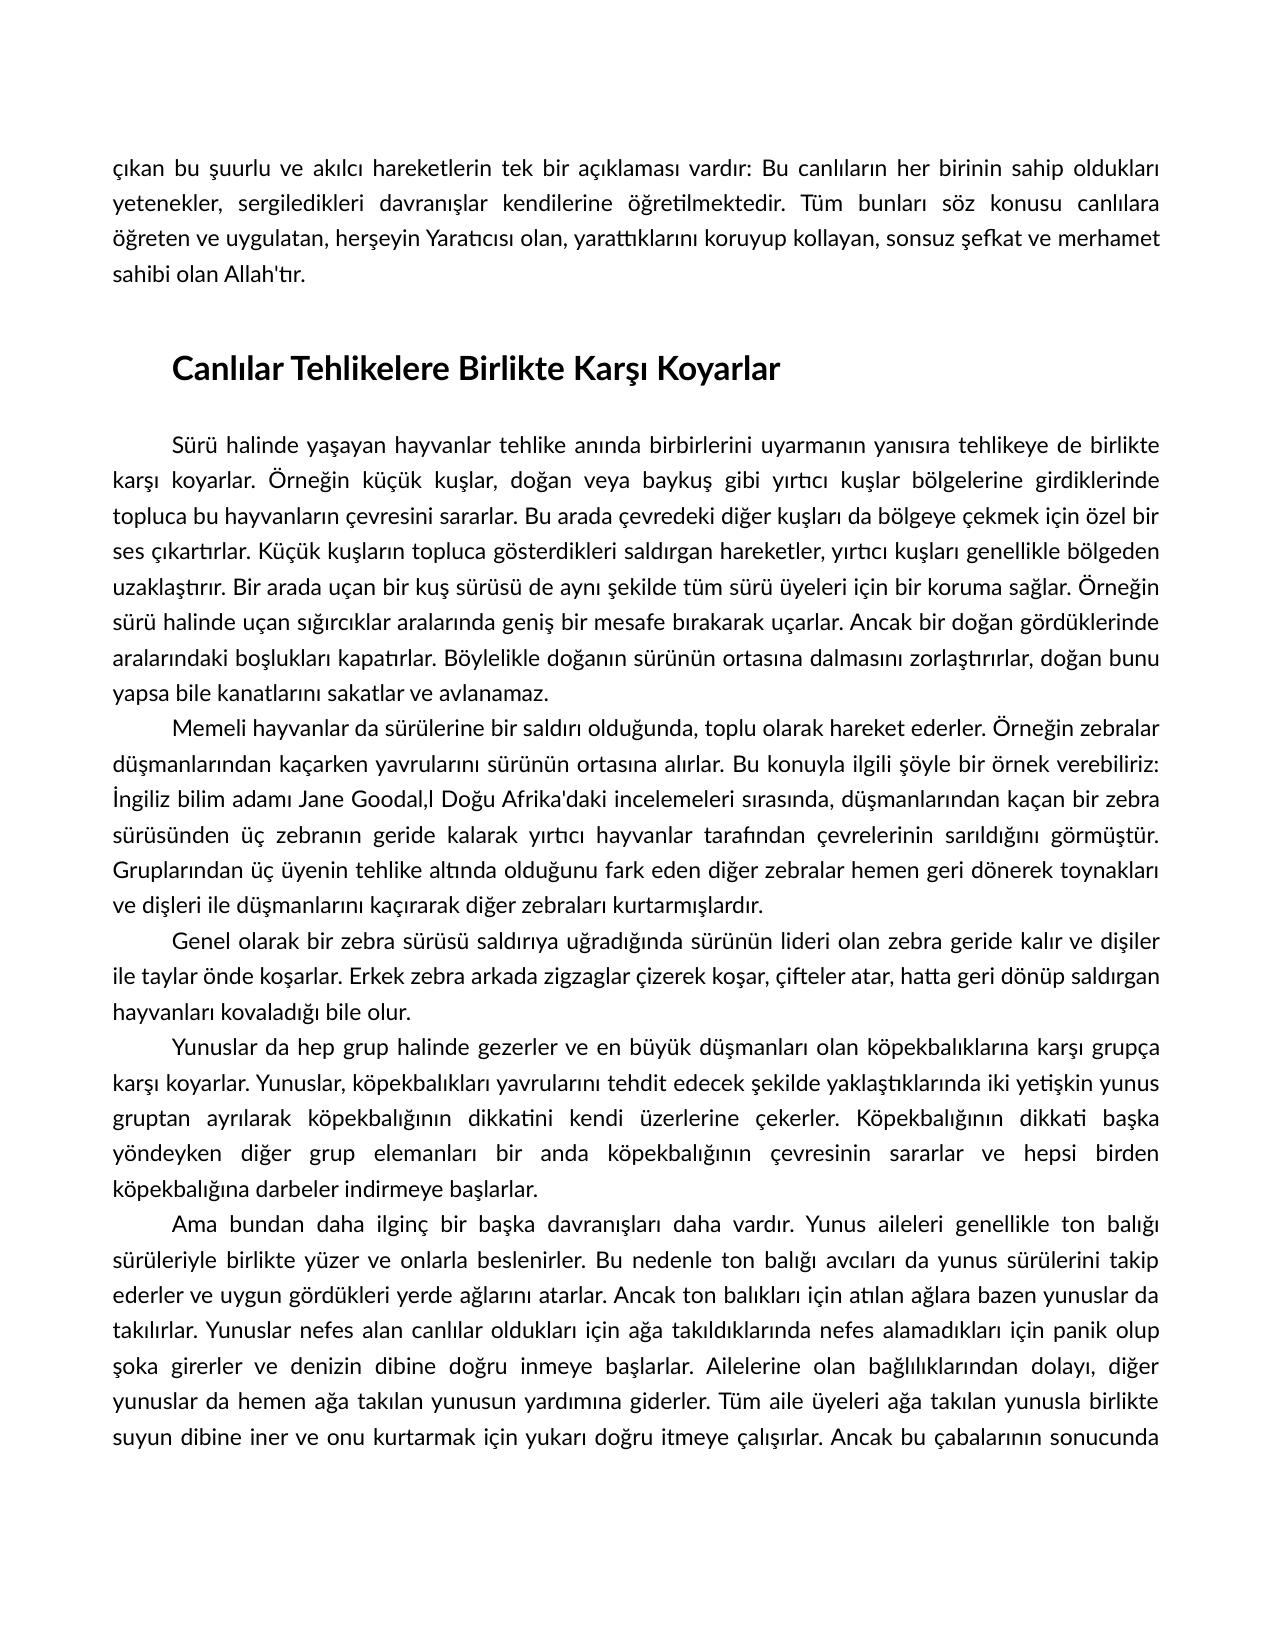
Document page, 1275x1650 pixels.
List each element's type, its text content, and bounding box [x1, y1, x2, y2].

text çıkan bu şuurlu ve akılcı hareketlerin tek bir açıklaması vardır: Bu canlıların her birinin sahip oldukları yetenekler, sergiledikleri davranışlar kendilerine öğretilmektedir. Tüm bunları söz konusu canlılara öğreten ve uygulatan, herşeyin Yaratıcısı olan, yarattıklarını koruyup kollayan, sonsuz şefkat ve merhamet sahibi olan Allah'tır. [112, 148, 1161, 289]
text Memeli hayvanlar da sürülerine bir saldırı olduğunda, toplu olarak hareket ederler. Örneğin zebralar düşmanlarından kaçarken yavrularını sürünün ortasına alırlar. Bu konuyla ilgili şöyle bir örnek verebiliriz: İngiliz bilim adamı Jane Goodal,l Doğu Afrika'daki incelemeleri sırasında, düşmanlarından kaçan bir zebra sürüsünden üç zebranın geride kalarak yırtıcı hayvanlar tarafından çevrelerinin sarıldığını görmüştür. Gruplarından üç üyenin tehlike altında olduğunu fark eden diğer zebralar hemen geri dönerek toynakları ve dişleri ile düşmanlarını kaçırarak diğer zebraları kurtarmışlardır. [112, 708, 1161, 921]
text Yunuslar da hep grup halinde gezerler ve en büyük düşmanları olan köpekbalıklarına karşı grupça karşı koyarlar. Yunuslar, köpekbalıkları yavrularını tehdit edecek şekilde yaklaştıklarında iki yetişkin yunus gruptan ayrılarak köpekbalığının dikkatini kendi üzerlerine çekerler. Köpekbalığının dikkati başka yöndeyken diğer grup elemanları bir anda köpekbalığının çevresinin sararlar ve hepsi birden köpekbalığına darbeler indirmeye başlarlar. [112, 1027, 1161, 1204]
text Canlılar Tehlikelere Birlikte Karşı Koyarlar [112, 352, 1161, 387]
text Ama bundan daha ilginç bir başka davranışları daha vardır. Yunus aileleri genellikle ton balığı sürüleriyle birlikte yüzer ve onlarla beslenirler. Bu nedenle ton balığı avcıları da yunus sürülerini takip ederler ve uygun gördükleri yerde ağlarını atarlar. Ancak ton balıkları için atılan ağlara bazen yunuslar da takılırlar. Yunuslar nefes alan canlılar oldukları için ağa takıldıklarında nefes alamadıkları için panik olup şoka girerler ve denizin dibine doğru inmeye başlarlar. Ailelerine olan bağlılıklarından dolayı, diğer yunuslar da hemen ağa takılan yunusun yardımına giderler. Tüm aile üyeleri ağa takılan yunusla birlikte suyun dibine iner ve onu kurtarmak için yukarı doğru itmeye çalışırlar. Ancak bu çabalarının sonucunda [112, 1204, 1161, 1452]
text Sürü halinde yaşayan hayvanlar tehlike anında birbirlerini uyarmanın yanısıra tehlikeye de birlikte karşı koyarlar. Örneğin küçük kuşlar, doğan veya baykuş gibi yırtıcı kuşlar bölgelerine girdiklerinde topluca bu hayvanların çevresini sararlar. Bu arada çevredeki diğer kuşları da bölgeye çekmek için özel bir ses çıkartırlar. Küçük kuşların topluca gösterdikleri saldırgan hareketler, yırtıcı kuşları genellikle bölgeden uzaklaştırır. Bir arada uçan bir kuş sürüsü de aynı şekilde tüm sürü üyeleri için bir koruma sağlar. Örneğin sürü halinde uçan sığırcıklar aralarında geniş bir mesafe bırakarak uçarlar. Ancak bir doğan gördüklerinde aralarındaki boşlukları kapatırlar. Böylelikle doğanın sürünün ortasına dalmasını zorlaştırırlar, doğan bunu yapsa bile kanatlarını sakatlar ve avlanamaz. [112, 425, 1161, 708]
text Genel olarak bir zebra sürüsü saldırıya uğradığında sürünün lideri olan zebra geride kalır ve dişiler ile taylar önde koşarlar. Erkek zebra arkada zigzaglar çizerek koşar, çifteler atar, hatta geri dönüp saldırgan hayvanları kovaladığı bile olur. [112, 921, 1161, 1027]
